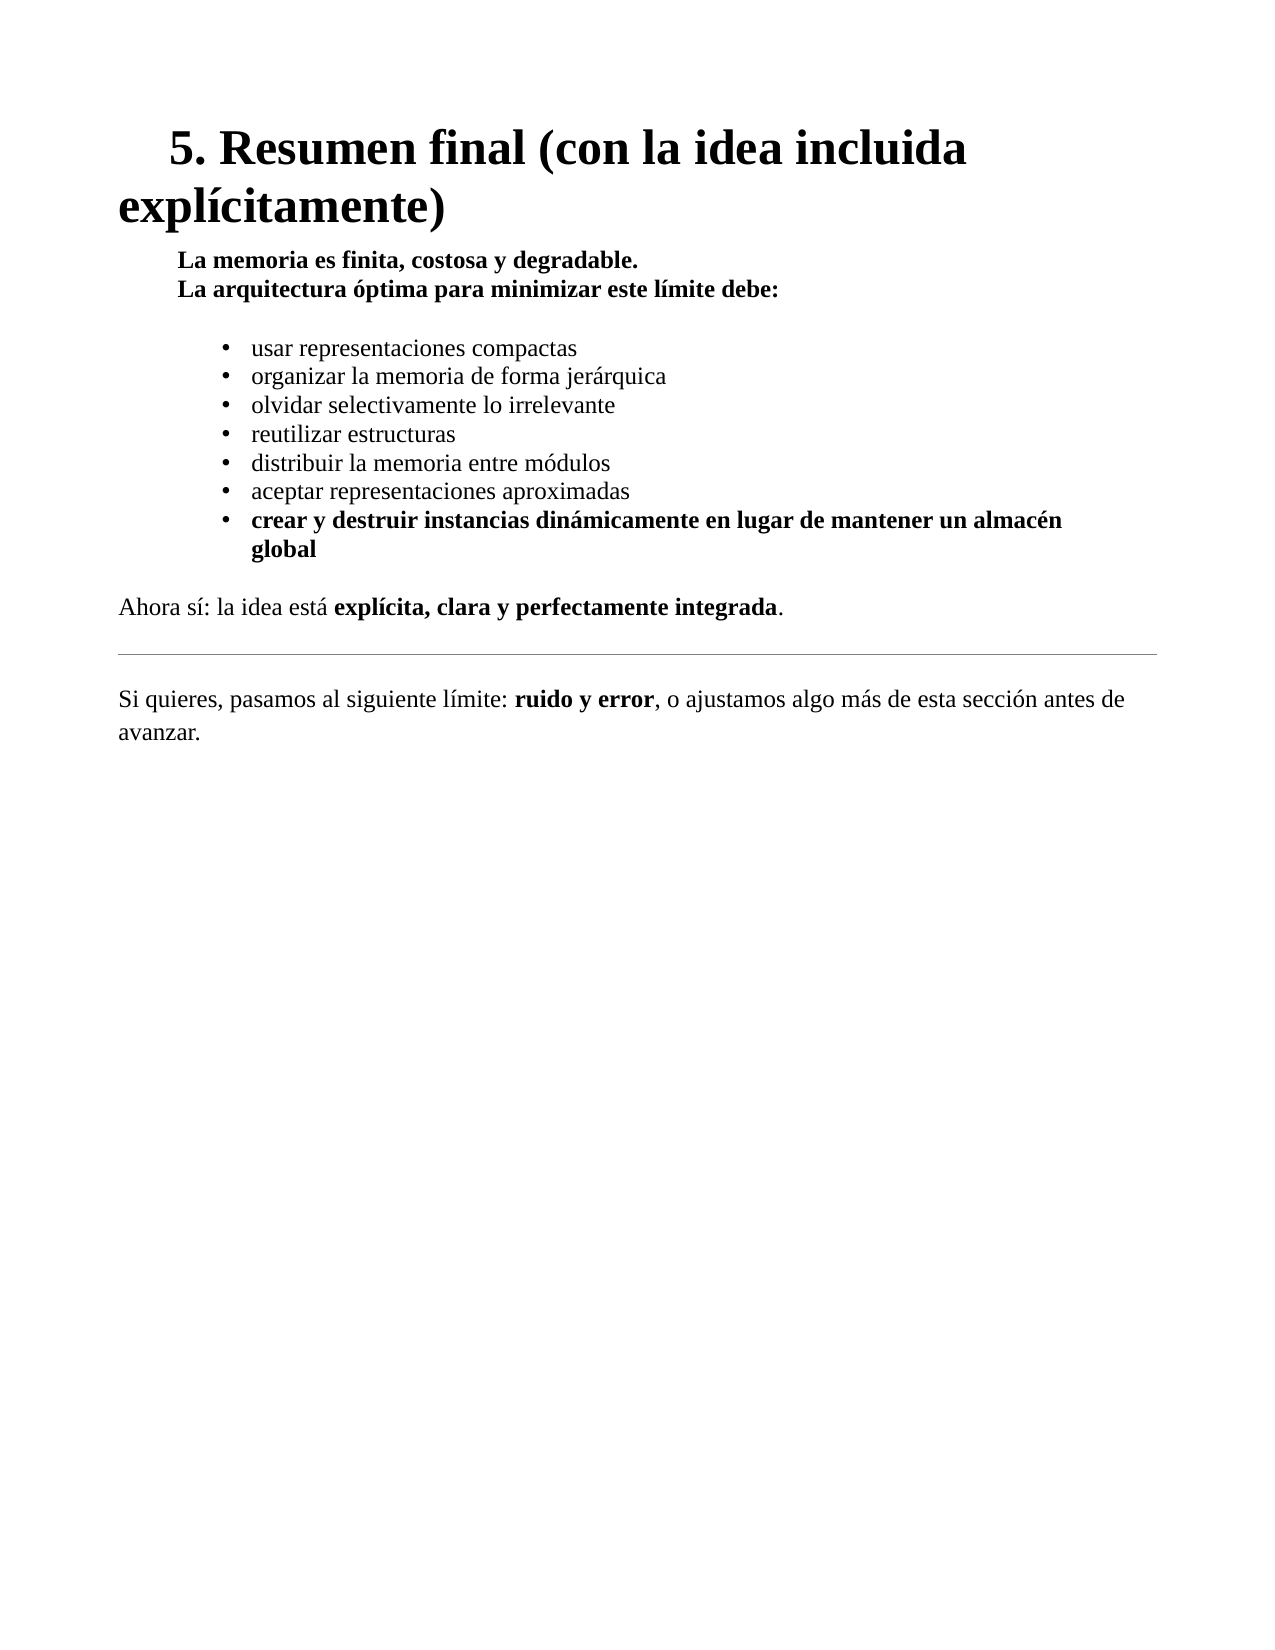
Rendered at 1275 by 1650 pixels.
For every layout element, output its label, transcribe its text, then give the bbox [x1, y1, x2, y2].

text Si quieres, pasamos al siguiente límite: ruido y error, o ajustamos algo más de esta sección antes de avanzar. [118, 684, 1157, 746]
list organizar la memoria de forma jerárquica [222, 361, 1098, 390]
subtitle 🧭 5. Resumen final (con la idea incluida explícitamente) [118, 118, 1157, 233]
list reutilizar estructuras [222, 419, 1098, 448]
text La memoria es finita, costosa y degradable. La arquitectura óptima para minimizar este límite debe: [177, 246, 1098, 303]
list crear y destruir instancias dinámicamente en lugar de mantener un almacén global [222, 505, 1098, 563]
list olvidar selectivamente lo irrelevante [222, 390, 1098, 419]
list aceptar representaciones aproximadas [222, 476, 1098, 505]
text Ahora sí: la idea está explícita, clara y perfectamente integrada. [118, 592, 1157, 621]
list usar representaciones compactas [222, 333, 1098, 361]
list distribuir la memoria entre módulos [222, 448, 1098, 476]
